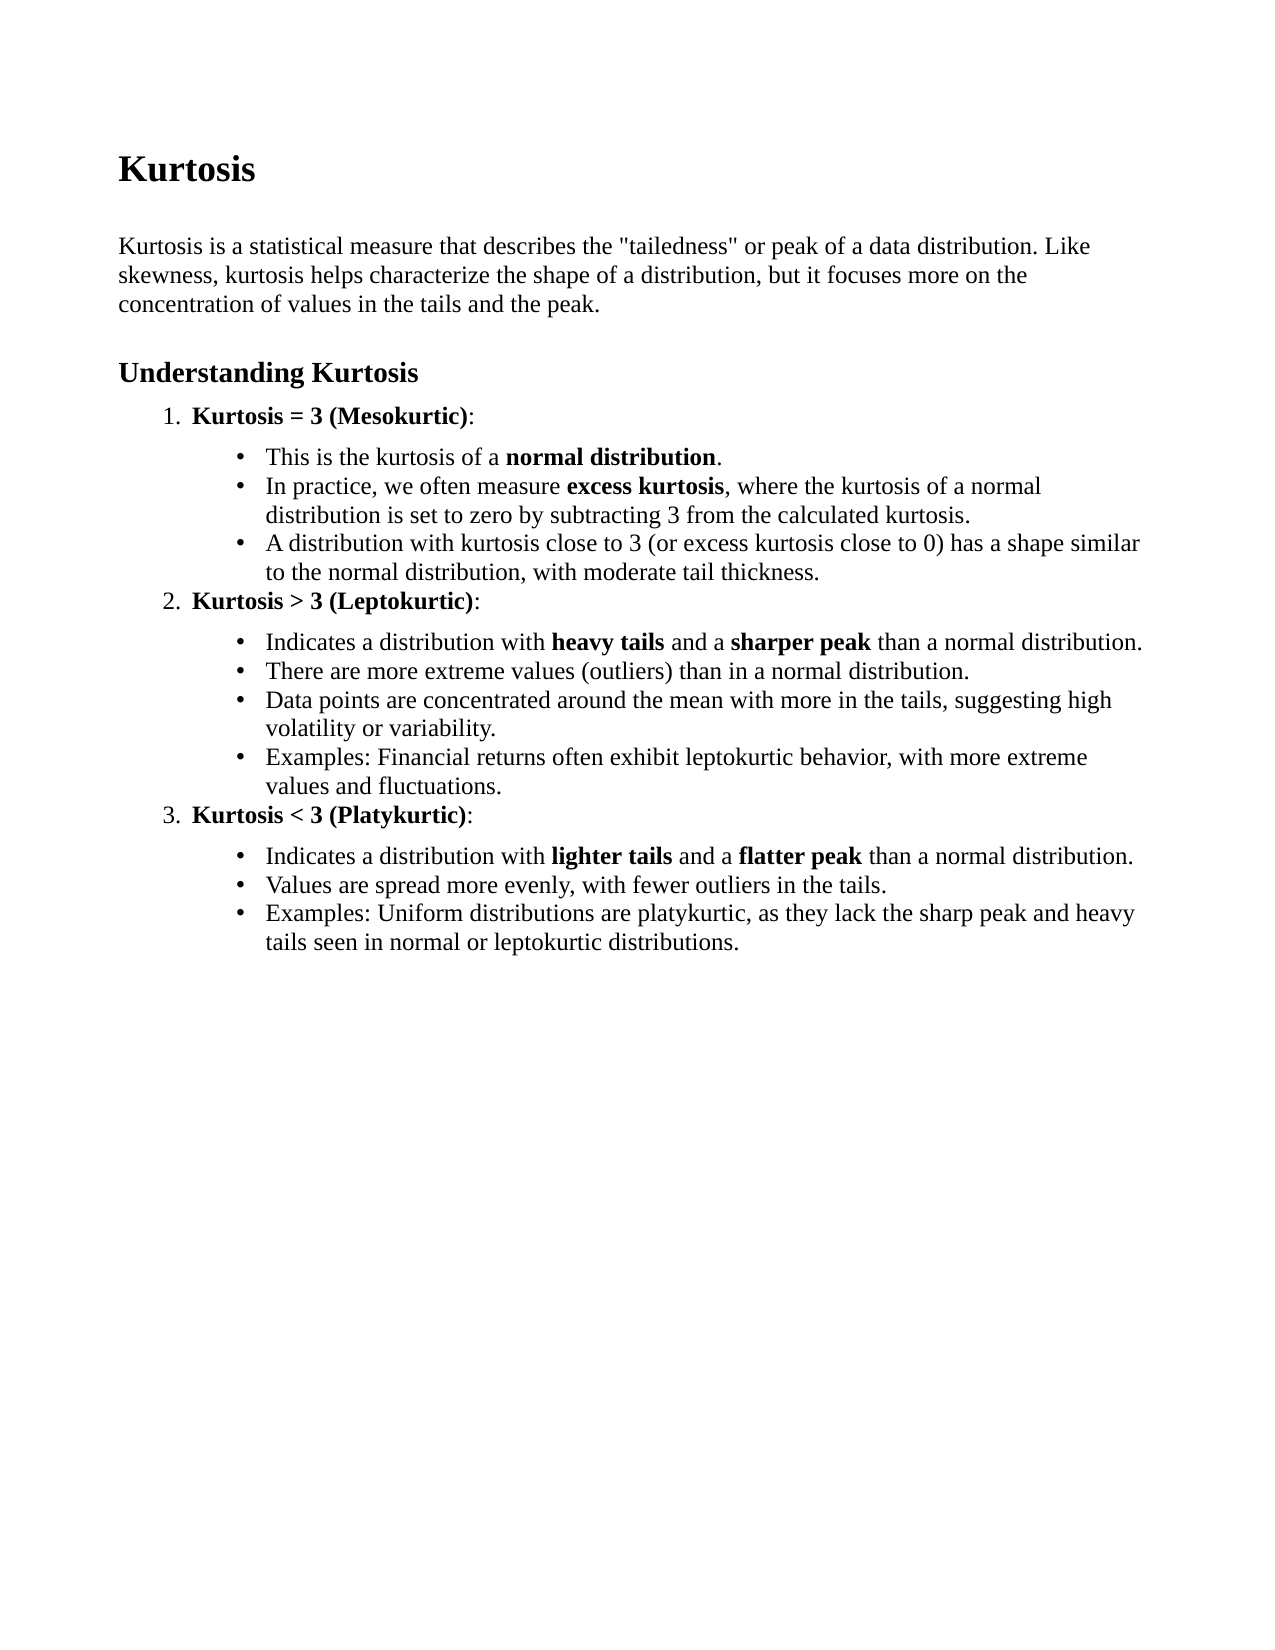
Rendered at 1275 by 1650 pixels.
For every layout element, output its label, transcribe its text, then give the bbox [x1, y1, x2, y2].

list This is the kurtosis of a normal distribution. [236, 442, 1157, 471]
list Kurtosis > 3 (Leptokurtic): [162, 586, 1157, 615]
text Kurtosis is a statistical measure that describes the "tailedness" or peak of a data distribution. Like skewness, kurtosis helps characterize the shape of a distribution, but it focuses more on the concentration of values in the tails and the peak. [118, 231, 1157, 317]
list In practice, we often measure excess kurtosis, where the kurtosis of a normal distribution is set to zero by subtracting 3 from the calculated kurtosis. [236, 471, 1157, 528]
list Examples: Uniform distributions are platykurtic, as they lack the sharp peak and heavy tails seen in normal or leptokurtic distributions. [236, 898, 1157, 956]
text Kurtosis [118, 147, 1157, 190]
list Examples: Financial returns often exhibit leptokurtic behavior, with more extreme values and fluctuations. [236, 742, 1157, 800]
list Kurtosis = 3 (Mesokurtic): [162, 401, 1157, 430]
list Indicates a distribution with heavy tails and a sharper peak than a normal distribution. [236, 627, 1157, 656]
list Values are spread more evenly, with fewer outliers in the tails. [236, 870, 1157, 898]
list There are more extreme values (outliers) than in a normal distribution. [236, 656, 1157, 685]
list A distribution with kurtosis close to 3 (or excess kurtosis close to 0) has a shape similar to the normal distribution, with moderate tail thickness. [236, 528, 1157, 586]
list Data points are concentrated around the mean with more in the tails, suggesting high volatility or variability. [236, 685, 1157, 742]
list Indicates a distribution with lighter tails and a flatter peak than a normal distribution. [236, 841, 1157, 870]
subtitle Understanding Kurtosis [118, 355, 1157, 388]
list Kurtosis < 3 (Platykurtic): [162, 800, 1157, 828]
